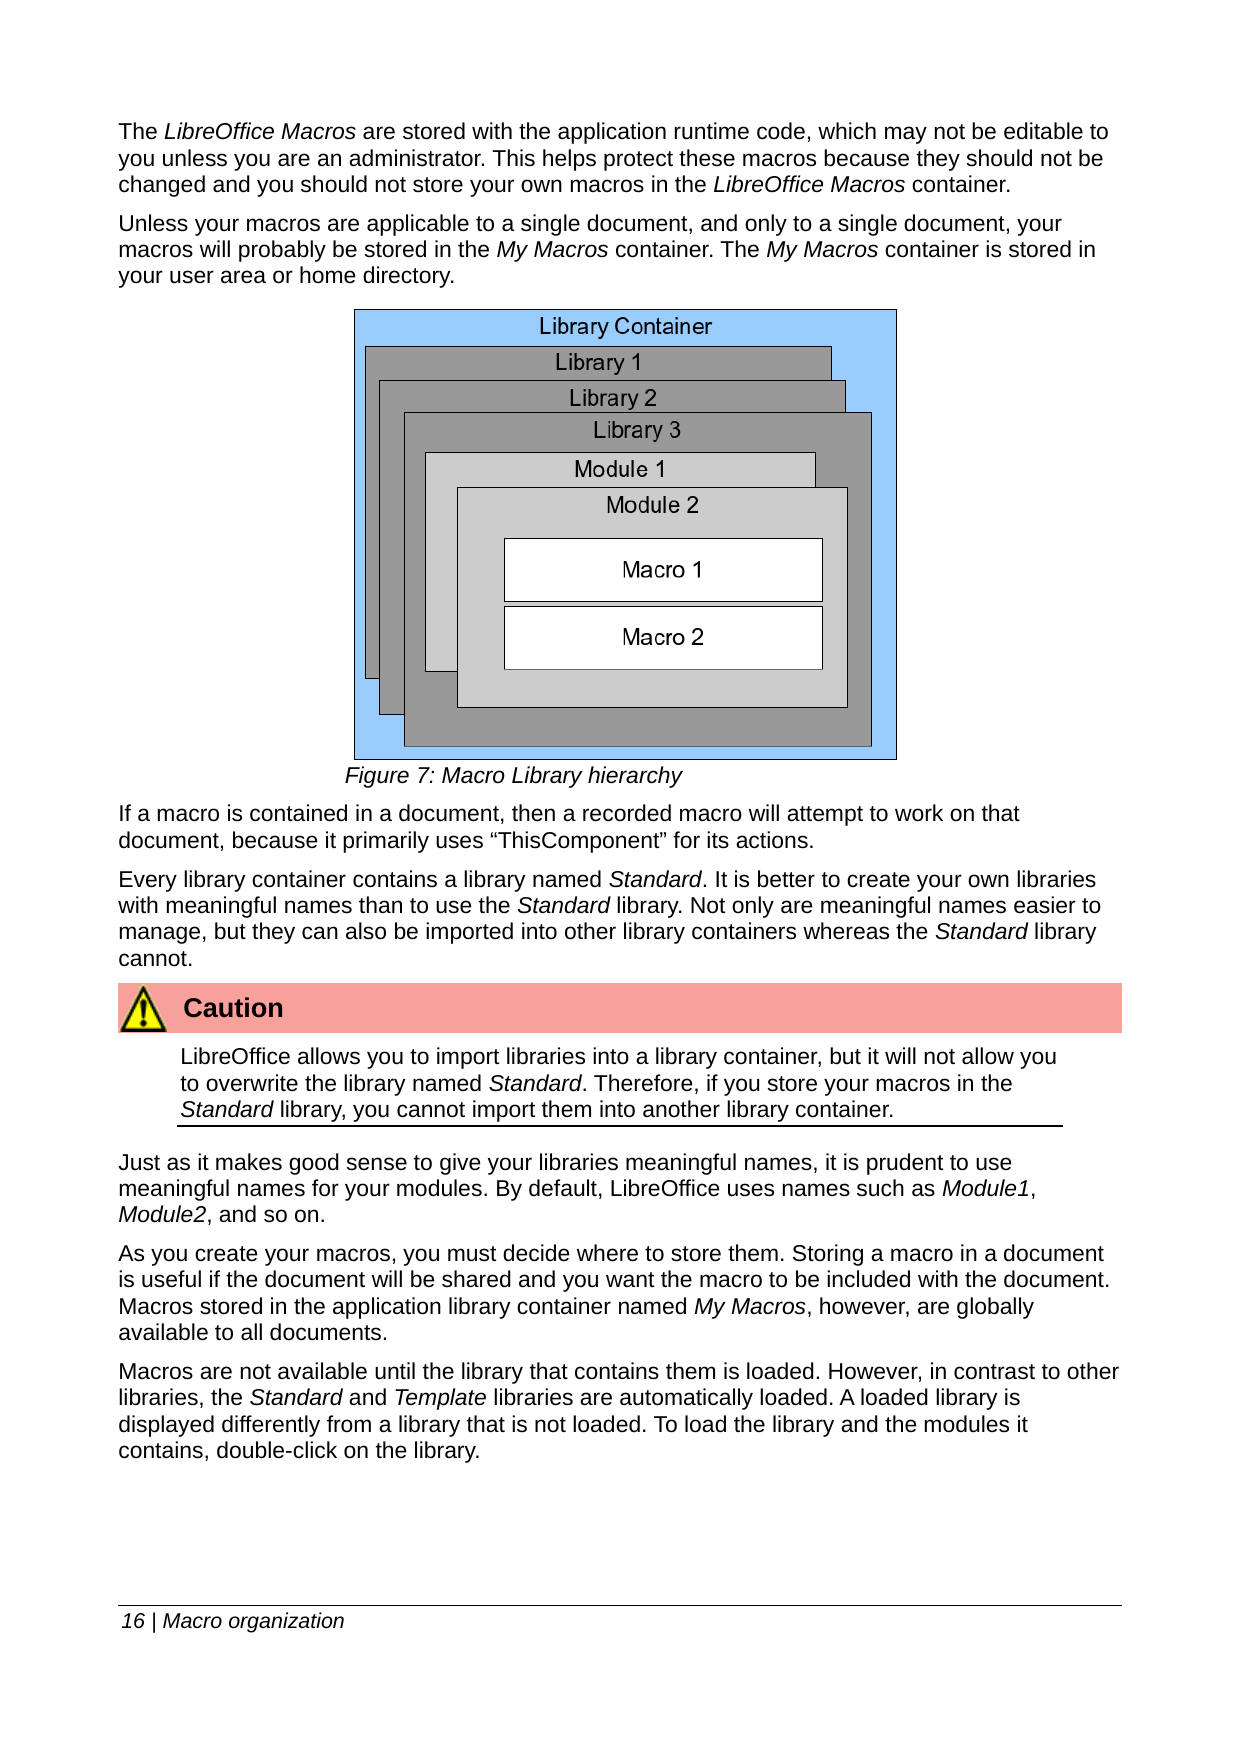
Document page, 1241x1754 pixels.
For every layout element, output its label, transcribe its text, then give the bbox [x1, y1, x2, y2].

text Unless your macros are applicable to a single document, and only to a single document, your macros will probably be stored in the My Macros container. The My Macros container is stored in your user area or home directory. [118, 210, 1122, 289]
text LibreOffice allows you to import libraries into a library container, but it will not allow you to overwrite the library named Standard. Therefore, if you store your macros in the Standard library, you cannot import them into another library container. [177, 1040, 1063, 1125]
text The LibreOffice Macros are stored with the application runtime code, which may not be editable to you unless you are an administrator. This helps protect these macros because they should not be changed and you should not store your own macros in the LibreOffice Macros container. [118, 118, 1122, 197]
picture [119, 984, 167, 1032]
text Every library container contains a library named Standard. It is better to create your own libraries with meaningful names than to use the Standard library. Not only are meaningful names easier to manage, but they can also be imported into other library containers whereas the Standard library cannot. [118, 866, 1122, 971]
text Just as it makes good sense to give your libraries meaningful names, it is prudent to use meaningful names for your modules. By default, LibreOffice uses names such as Module1, Module2, and so on. [118, 1148, 1122, 1228]
text As you create your macros, you must decide where to store them. Storing a macro in a document is useful if the document will be shared and you want the macro to be included with the document. Macros stored in the application library container named My Macros, however, are globally available to all documents. [118, 1240, 1122, 1346]
subtitle Caution [118, 983, 1122, 1033]
text If a macro is contained in a document, then a recorded macro will attempt to work on that document, because it primarily uses “ThisComponent” for its actions. [118, 800, 1122, 853]
text Macros are not available until the library that contains them is loaded. However, in contrast to other libraries, the Standard and Template libraries are automatically loaded. A loaded library is displayed differently from a library that is not loaded. To load the library and the modules it contains, double-click on the library. [118, 1358, 1122, 1463]
text Figure 7: Macro Library hierarchy [344, 762, 896, 788]
picture [344, 301, 906, 762]
